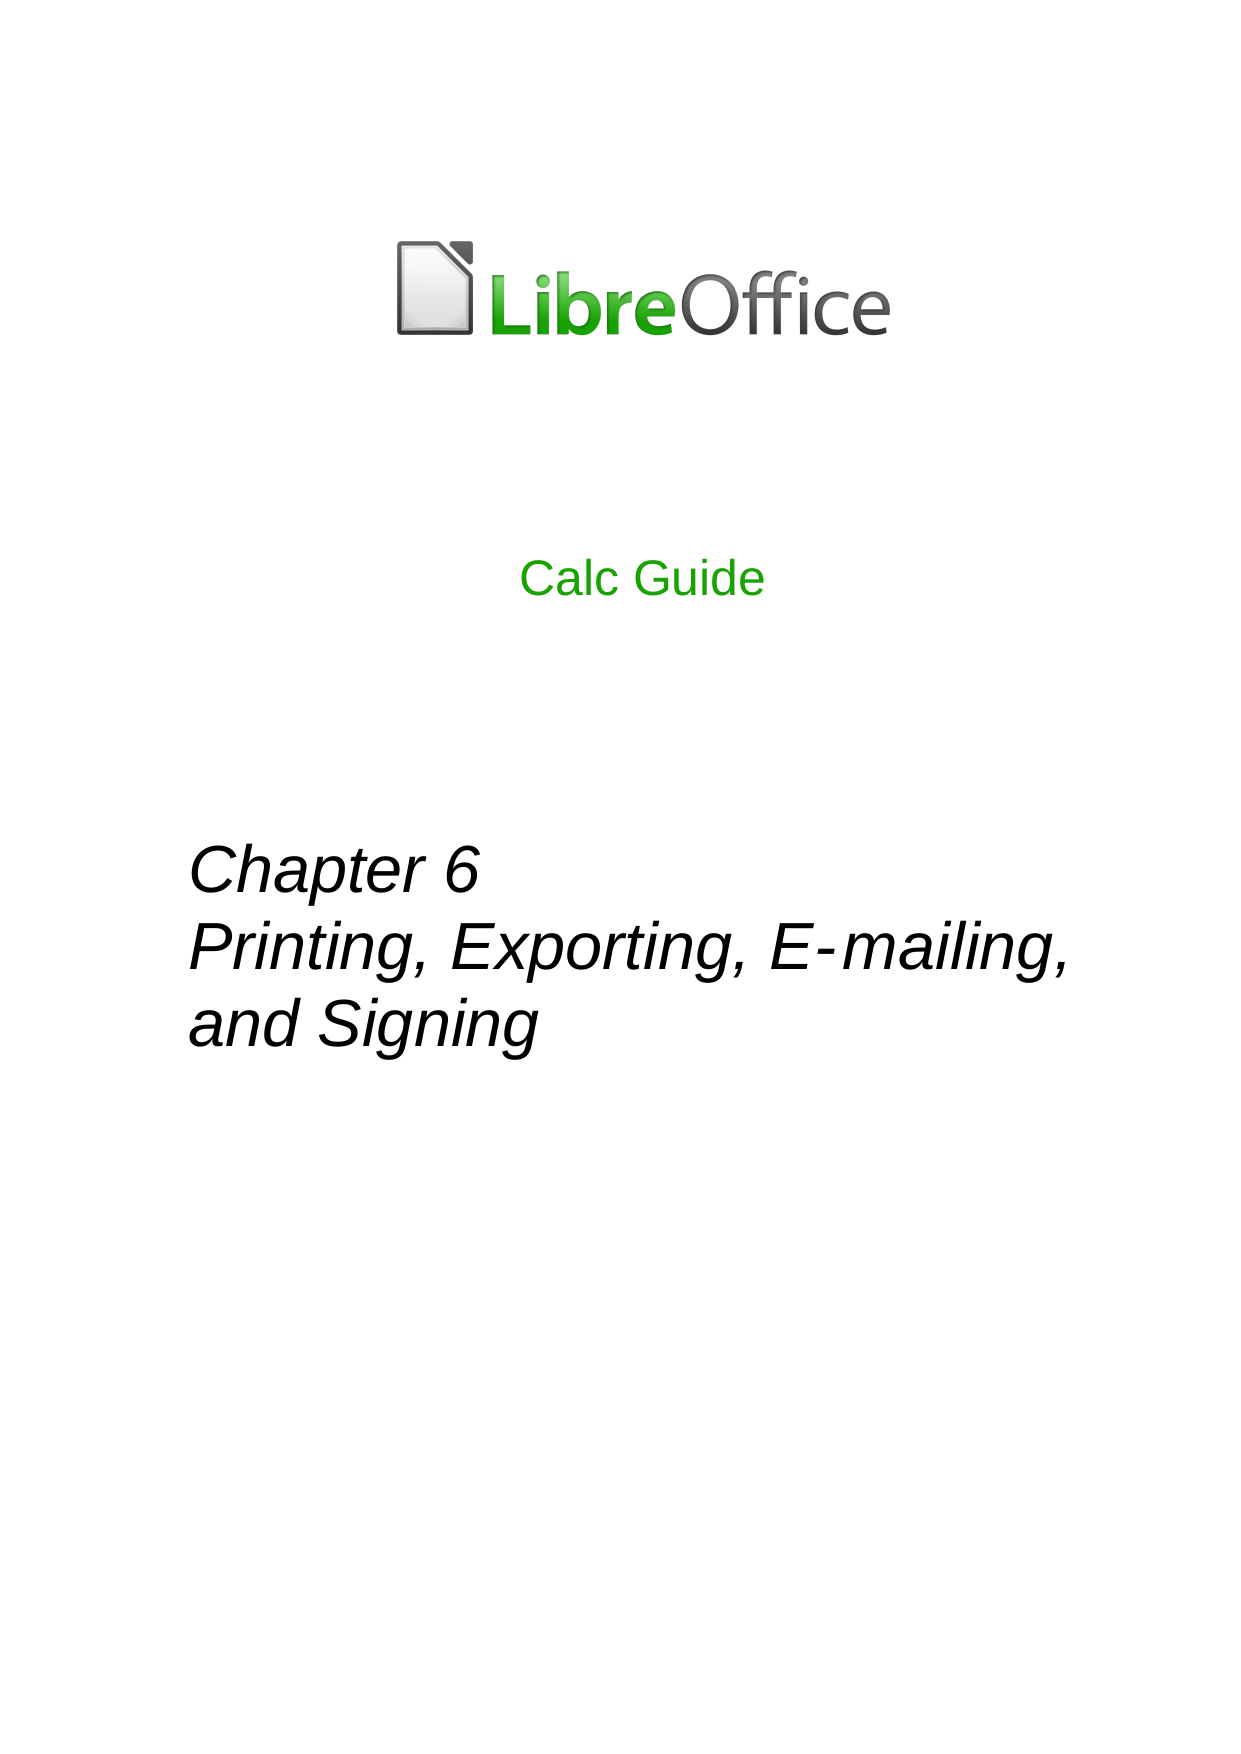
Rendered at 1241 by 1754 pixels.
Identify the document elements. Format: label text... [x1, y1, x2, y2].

text Calc Guide [188, 548, 1098, 605]
title Chapter 6 Printing, Exporting, E‑mailing, and Signing [188, 830, 1098, 1060]
picture [392, 236, 893, 342]
